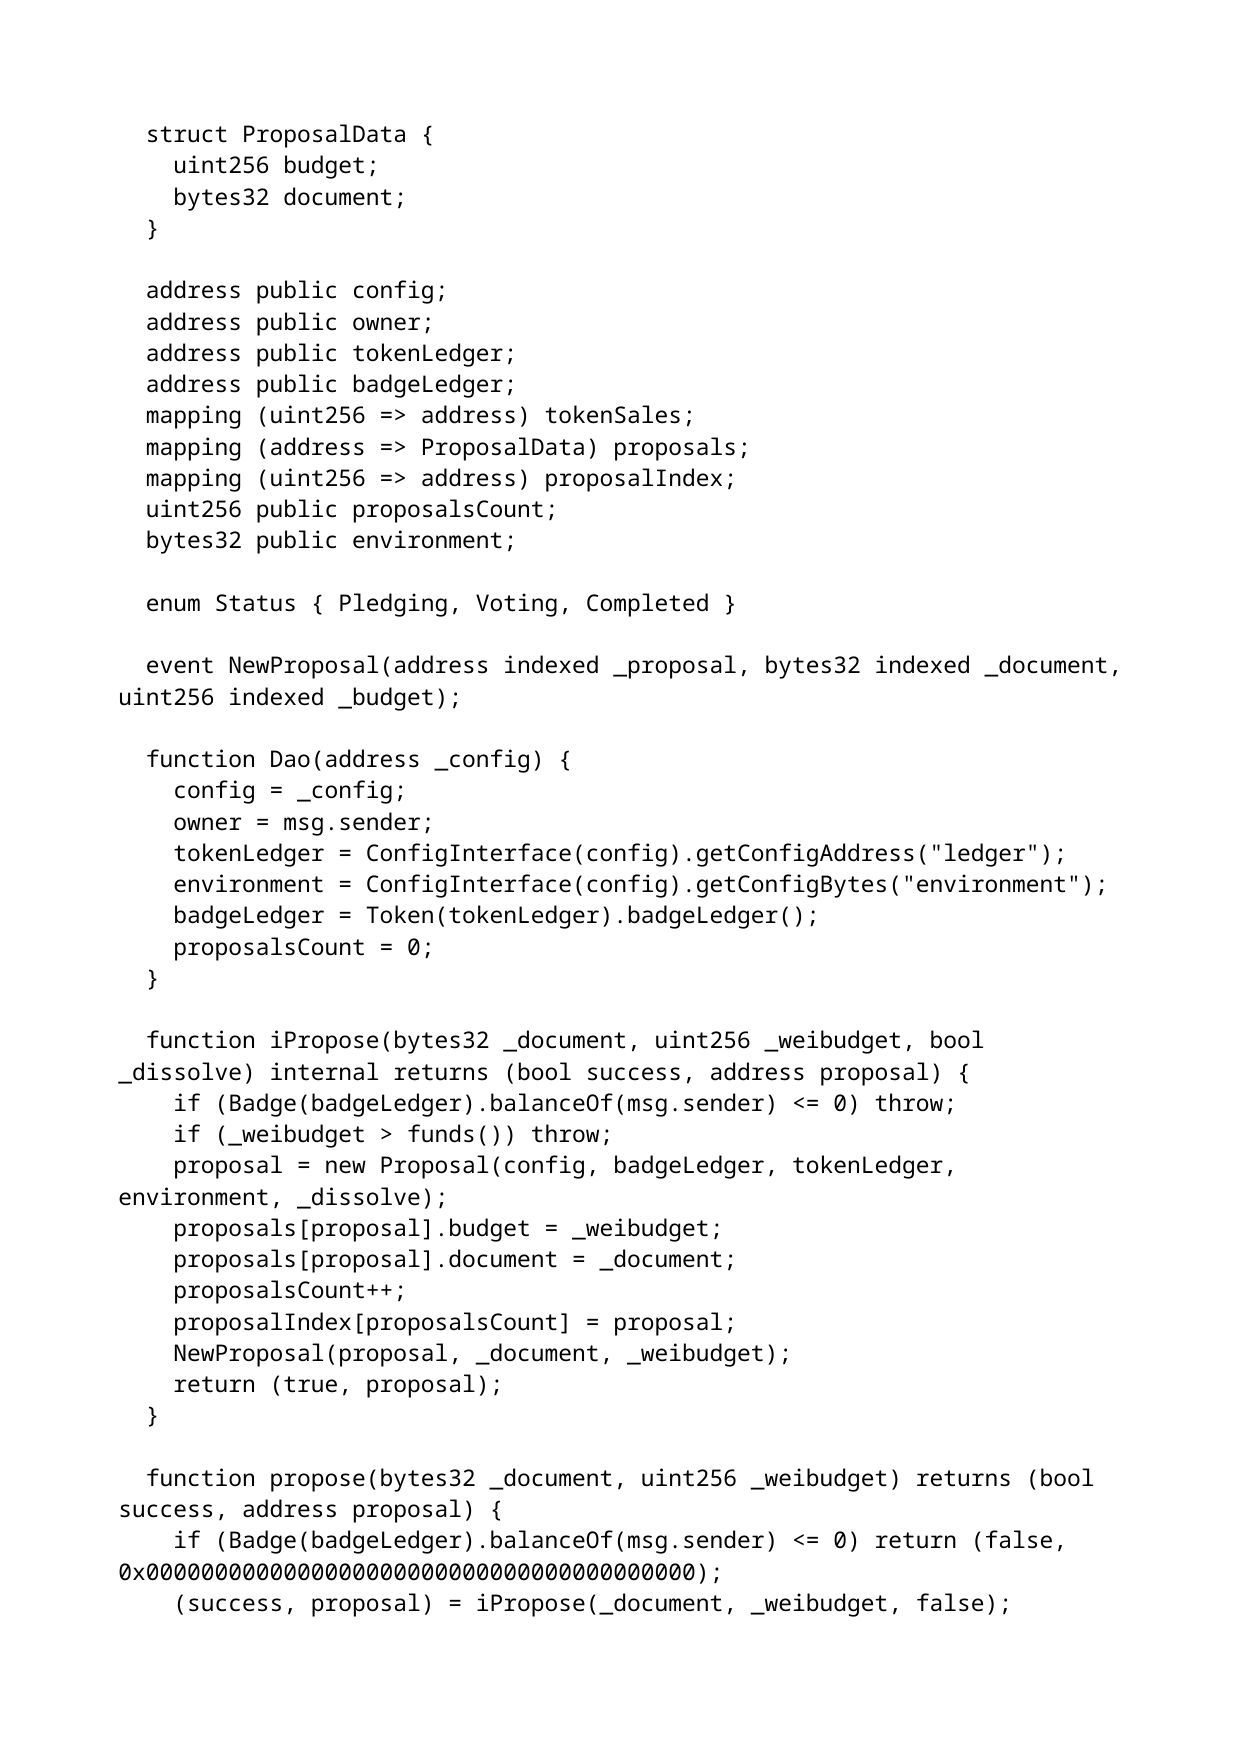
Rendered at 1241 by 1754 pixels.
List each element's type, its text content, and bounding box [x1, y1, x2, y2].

text address public owner; [118, 306, 1122, 337]
text address public tokenLedger; [118, 337, 1122, 368]
text proposalsCount = 0; [118, 931, 1122, 962]
text function iPropose(bytes32 _document, uint256 _weibudget, bool _dissolve) internal returns (bool success, address proposal) { [118, 1024, 1122, 1087]
text proposal = new Proposal(config, badgeLedger, tokenLedger, environment, _dissolve); [118, 1149, 1122, 1212]
text } [118, 212, 1122, 243]
text event NewProposal(address indexed _proposal, bytes32 indexed _document, uint256 indexed _budget); [118, 649, 1122, 712]
text mapping (address => ProposalData) proposals; [118, 431, 1122, 462]
text enum Status { Pledging, Voting, Completed } [118, 587, 1122, 618]
text owner = msg.sender; [118, 806, 1122, 837]
text proposalIndex[proposalsCount] = proposal; [118, 1306, 1122, 1337]
text NewProposal(proposal, _document, _weibudget); [118, 1337, 1122, 1368]
text bytes32 document; [118, 181, 1122, 212]
text environment = ConfigInterface(config).getConfigBytes("environment"); [118, 868, 1122, 899]
text struct ProposalData { [118, 118, 1122, 149]
text uint256 public proposalsCount; [118, 493, 1122, 524]
text proposals[proposal].budget = _weibudget; [118, 1212, 1122, 1243]
text if (Badge(badgeLedger).balanceOf(msg.sender) <= 0) return (false, 0x0000000000000000000000000000000000000000); [118, 1524, 1122, 1587]
text return (true, proposal); [118, 1368, 1122, 1399]
text address public badgeLedger; [118, 368, 1122, 399]
text } [118, 1399, 1122, 1431]
text mapping (uint256 => address) proposalIndex; [118, 462, 1122, 493]
text function Dao(address _config) { [118, 743, 1122, 774]
text tokenLedger = ConfigInterface(config).getConfigAddress("ledger"); [118, 837, 1122, 868]
text } [118, 962, 1122, 993]
text proposals[proposal].document = _document; [118, 1243, 1122, 1274]
text if (_weibudget > funds()) throw; [118, 1118, 1122, 1149]
text badgeLedger = Token(tokenLedger).badgeLedger(); [118, 899, 1122, 931]
text mapping (uint256 => address) tokenSales; [118, 399, 1122, 431]
text config = _config; [118, 774, 1122, 806]
text uint256 budget; [118, 149, 1122, 181]
text function propose(bytes32 _document, uint256 _weibudget) returns (bool success, address proposal) { [118, 1462, 1122, 1524]
text if (Badge(badgeLedger).balanceOf(msg.sender) <= 0) throw; [118, 1087, 1122, 1118]
text address public config; [118, 274, 1122, 306]
text bytes32 public environment; [118, 524, 1122, 556]
text (success, proposal) = iPropose(_document, _weibudget, false); [118, 1587, 1122, 1618]
text proposalsCount++; [118, 1274, 1122, 1306]
